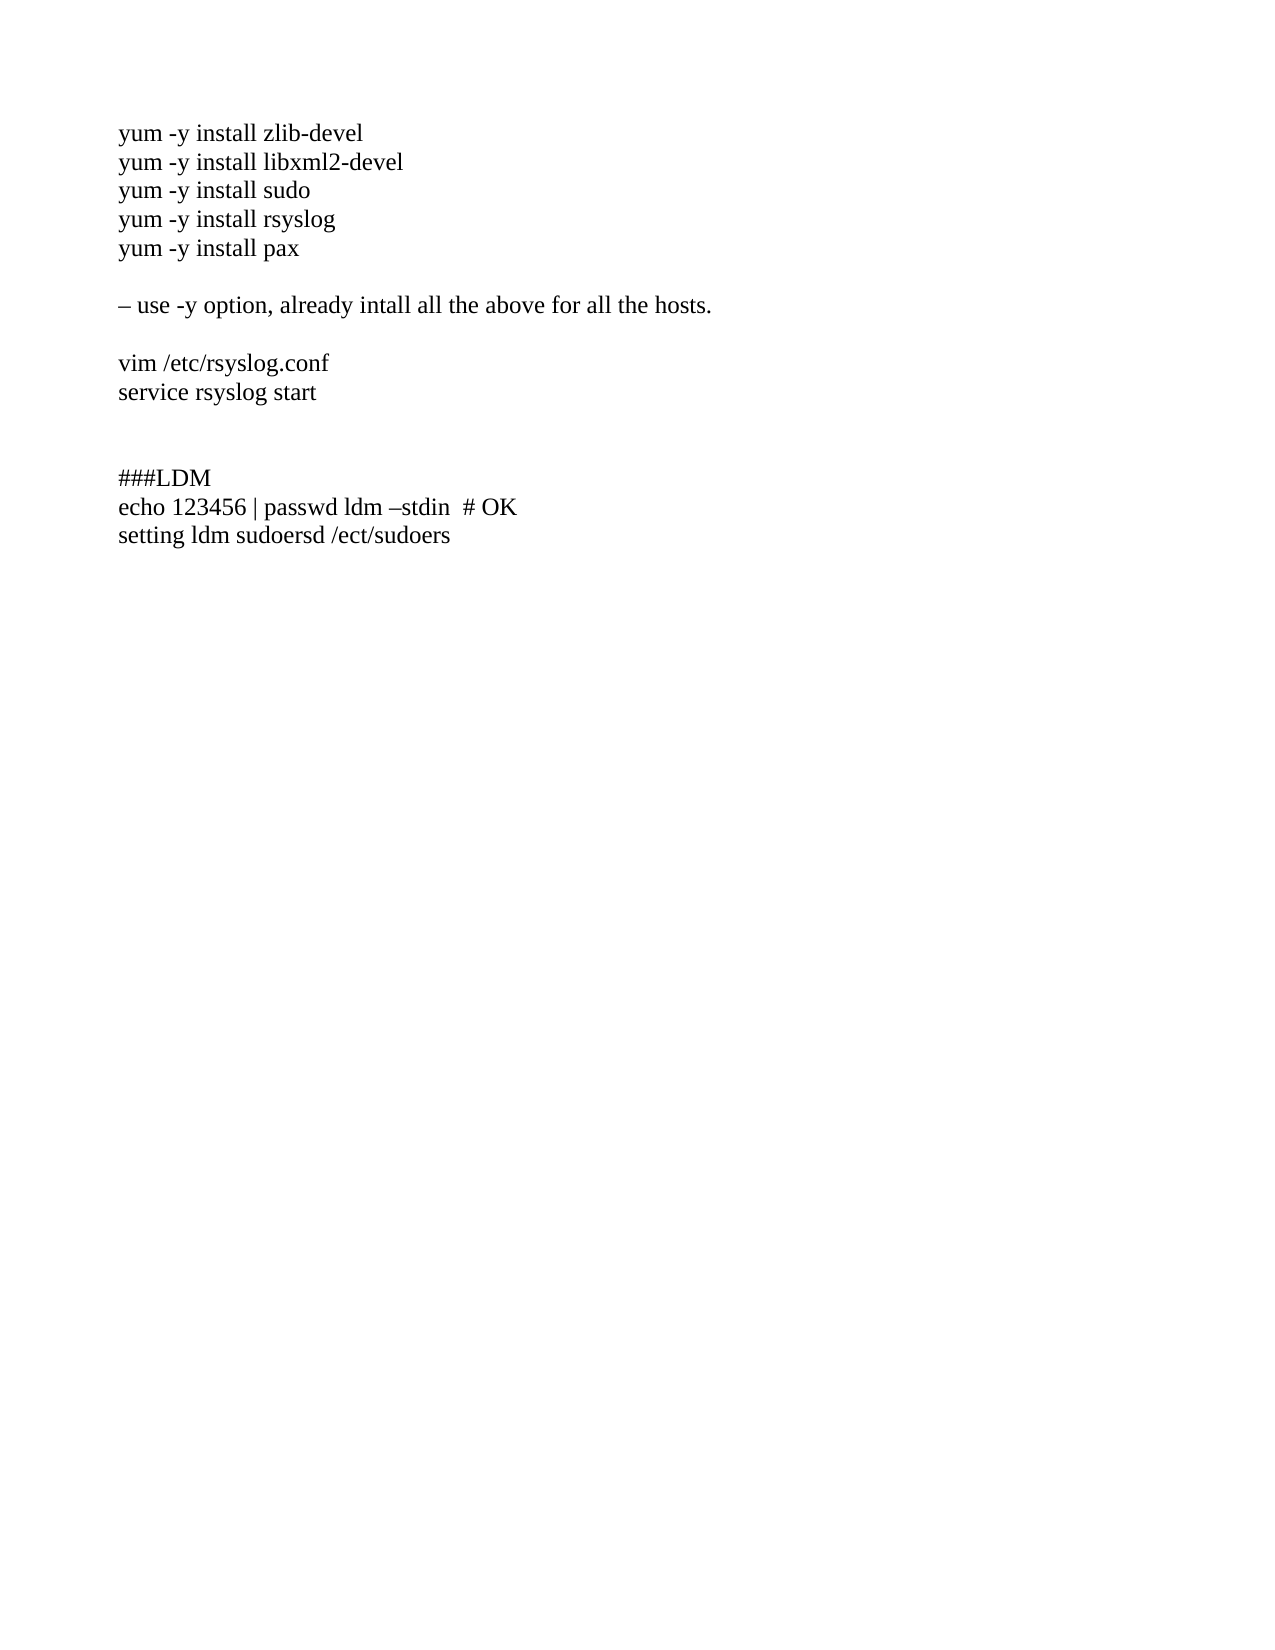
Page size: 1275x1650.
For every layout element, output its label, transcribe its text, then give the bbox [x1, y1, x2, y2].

text service rsyslog start [118, 377, 1157, 406]
text vim /etc/rsyslog.conf [118, 348, 1157, 377]
text yum -y install sudo [118, 176, 1157, 204]
text yum -y install rsyslog [118, 204, 1157, 233]
text yum -y install pax [118, 233, 1157, 262]
text echo 123456 | passwd ldm –stdin # OK [118, 492, 1157, 521]
text yum -y install zlib-devel [118, 118, 1157, 147]
text – use -y option, already intall all the above for all the hosts. [118, 291, 1157, 319]
text ###LDM [118, 463, 1157, 492]
text yum -y install libxml2-devel [118, 147, 1157, 176]
text setting ldm sudoersd /ect/sudoers [118, 521, 1157, 549]
